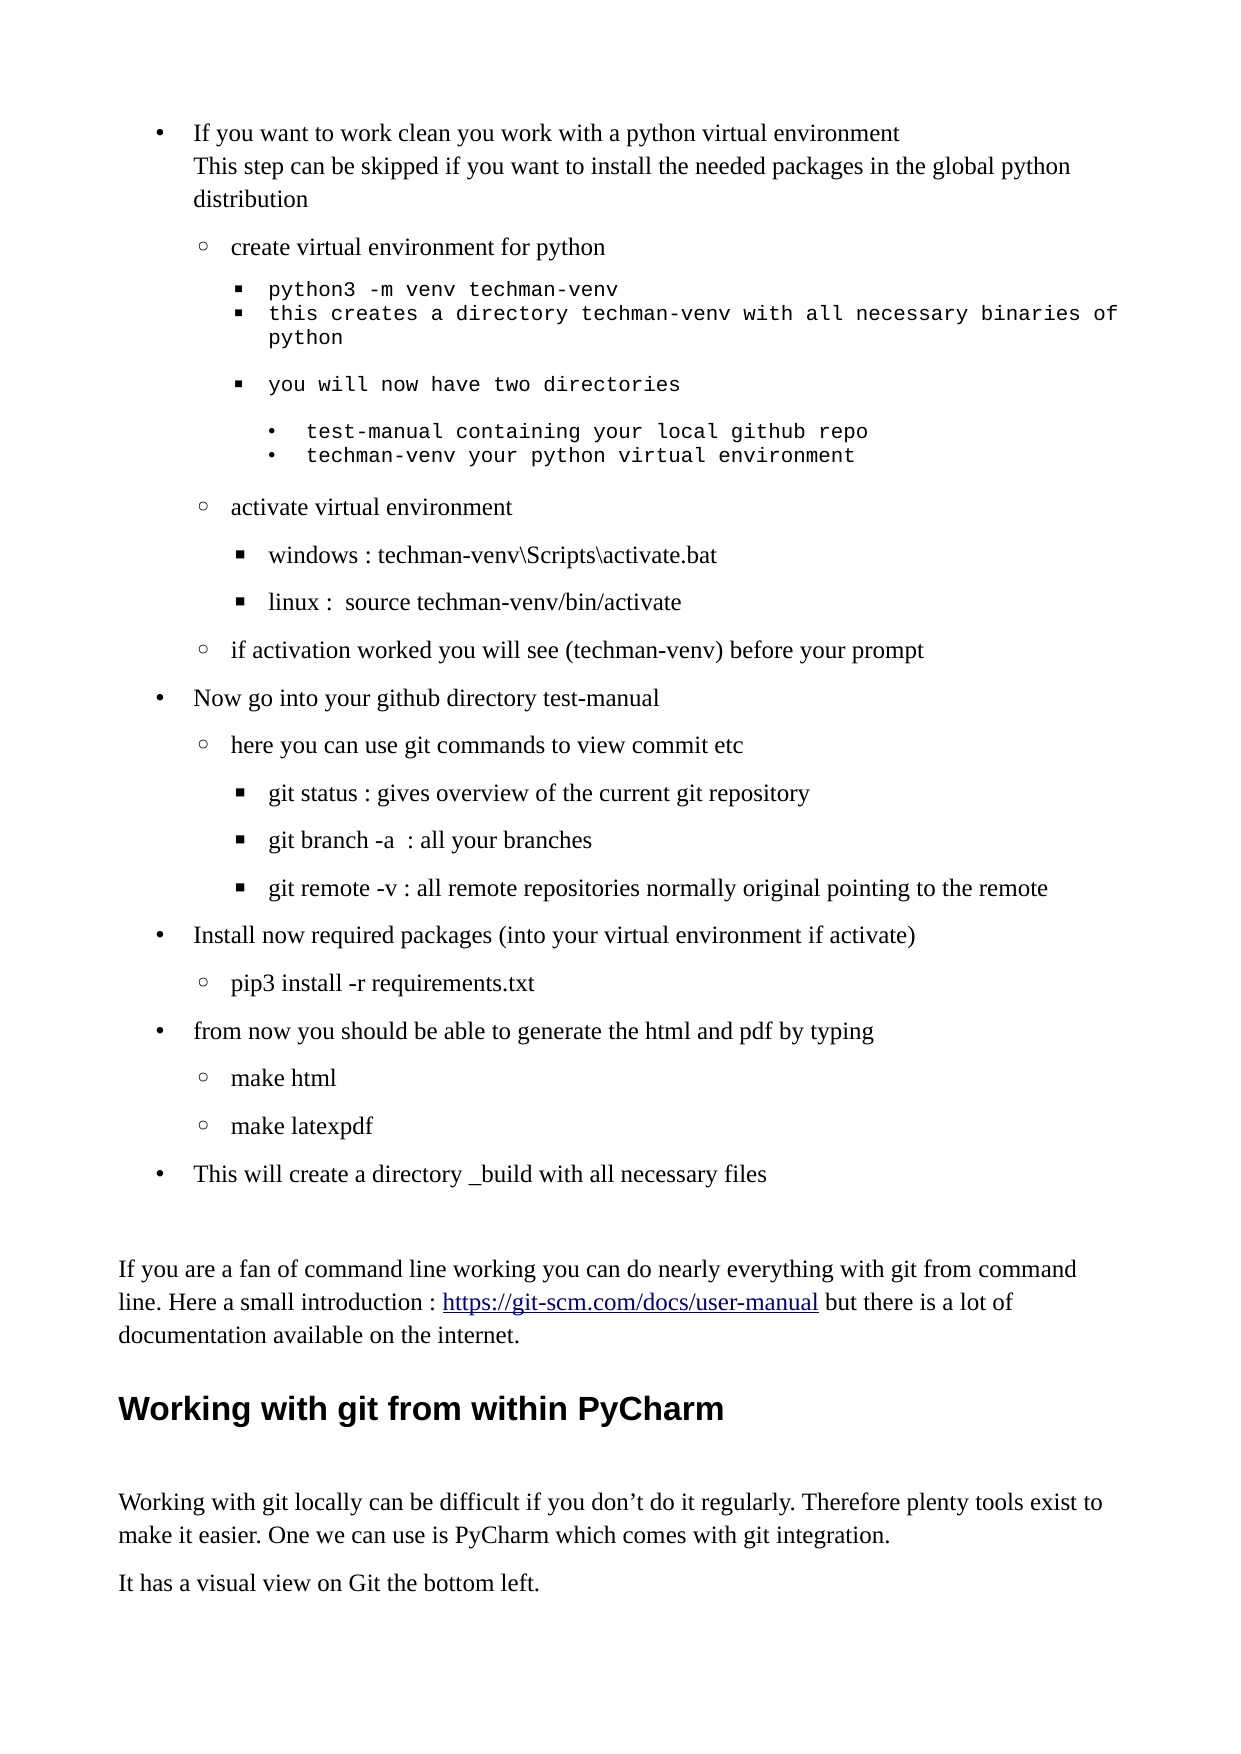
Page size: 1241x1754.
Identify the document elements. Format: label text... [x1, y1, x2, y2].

list git branch -a : all your branches [231, 825, 1122, 854]
list git status : gives overview of the current git repository [231, 778, 1122, 807]
list linux : source techman-venv/bin/activate [231, 587, 1122, 616]
list This will create a directory _build with all necessary files [156, 1159, 1122, 1187]
list pip3 install -r requirements.txt [193, 968, 1122, 997]
list make latexpdf [193, 1111, 1122, 1140]
list here you can use git commands to view commit etc [193, 730, 1122, 759]
list activate virtual environment [193, 492, 1122, 521]
list you will now have two directories [231, 374, 1122, 421]
subtitle Working with git from within PyCharm [118, 1388, 1122, 1427]
text It has a visual view on Git the bottom left. [118, 1568, 1122, 1596]
list Now go into your github directory test-manual [156, 683, 1122, 711]
list windows : techman-venv\Scripts\activate.bat [231, 540, 1122, 568]
list create virtual environment for python [193, 232, 1122, 261]
list python3 -m venv techman-venv [231, 279, 1122, 303]
list Install now required packages (into your virtual environment if activate) [156, 921, 1122, 949]
list If you want to work clean you work with a python virtual environment This step can be skipped if you want to install the needed packages in the global python distribution [156, 118, 1122, 213]
list this creates a directory techman-venv with all necessary binaries of python [231, 303, 1122, 374]
list make html [193, 1063, 1122, 1092]
list git remote -v : all remote repositories normally original pointing to the remote [231, 873, 1122, 902]
list techman-venv your python virtual environment [268, 445, 1122, 492]
text If you are a fan of command line working you can do nearly everything with git from command line. Here a small introduction : https://git-scm.com/docs/user-manual but there is a lot of documentation available on the internet. [118, 1254, 1122, 1349]
list if activation worked you will see (techman-venv) before your prompt [193, 635, 1122, 664]
list from now you should be able to generate the html and pdf by typing [156, 1016, 1122, 1044]
list test-manual containing your local github repo [268, 421, 1122, 445]
text Working with git locally can be difficult if you don’t do it regularly. Therefore plenty tools exist to make it easier. One we can use is PyCharm which comes with git integration. [118, 1487, 1122, 1549]
